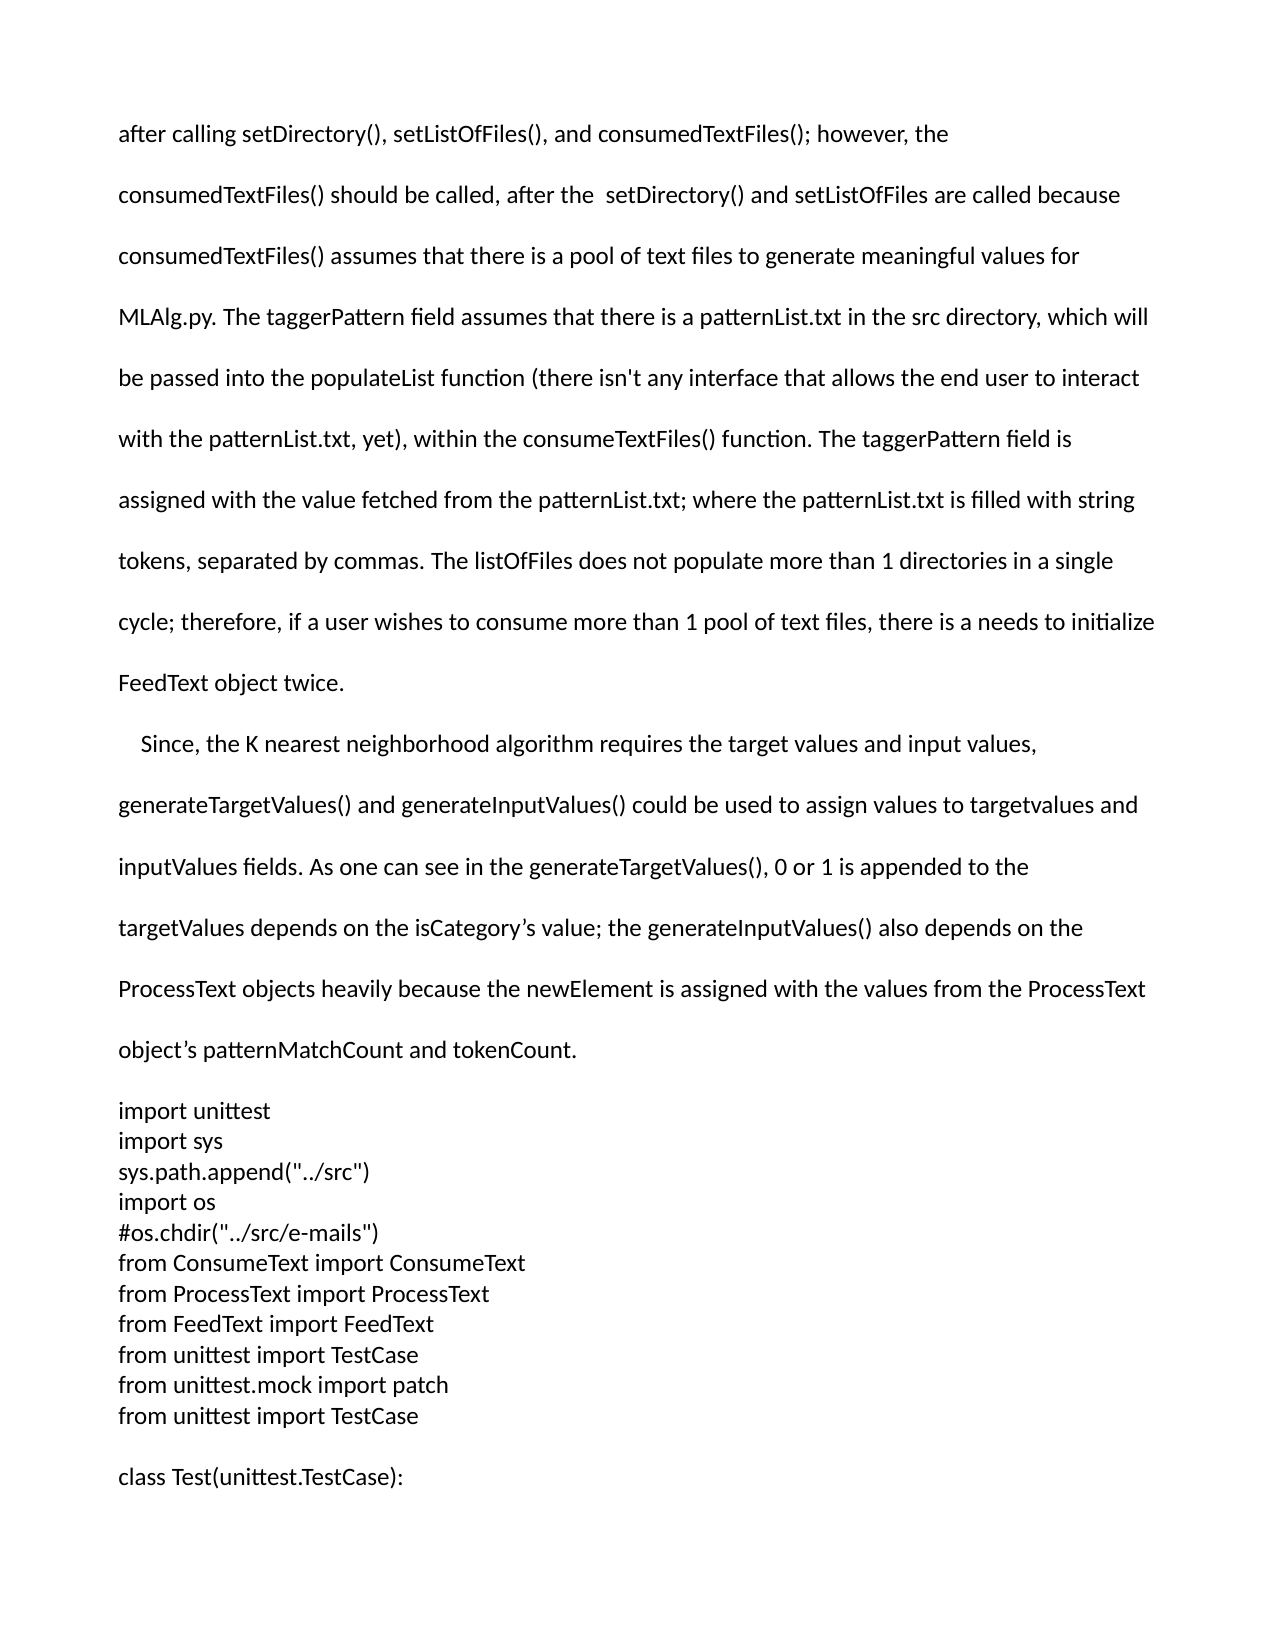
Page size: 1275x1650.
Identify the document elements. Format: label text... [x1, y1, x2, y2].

text from ProcessText import ProcessText [118, 1278, 1157, 1308]
text after calling setDirectory(), setListOfFiles(), and consumedTextFiles(); however, the consumedTextFiles() should be called, after the setDirectory() and setListOfFiles are called because consumedTextFiles() assumes that there is a pool of text files to generate meaningful values for MLAlg.py. The taggerPattern field assumes that there is a patternList.txt in the src directory, which will be passed into the populateList function (there isn't any interface that allows the end user to interact with the patternList.txt, yet), within the consumeTextFiles() function. The taggerPattern field is assigned with the value fetched from the patternList.txt; where the patternList.txt is filled with string tokens, separated by commas. The listOfFiles does not populate more than 1 directories in a single cycle; therefore, if a user wishes to consume more than 1 pool of text files, there is a needs to initialize FeedText object twice. [118, 118, 1157, 698]
text from ConsumeText import ConsumeText [118, 1247, 1157, 1278]
text #os.chdir("../src/e-mails") [118, 1217, 1157, 1247]
text from unittest import TestCase [118, 1339, 1157, 1369]
text from FeedText import FeedText [118, 1308, 1157, 1339]
text import os [118, 1186, 1157, 1217]
text import sys [118, 1125, 1157, 1156]
text import unittest [118, 1095, 1157, 1125]
text from unittest import TestCase [118, 1400, 1157, 1431]
text sys.path.append("../src") [118, 1156, 1157, 1186]
text Since, the K nearest neighborhood algorithm requires the target values and input values, generateTargetValues() and generateInputValues() could be used to assign values to targetvalues and inputValues fields. As one can see in the generateTargetValues(), 0 or 1 is appended to the targetValues depends on the isCategory’s value; the generateInputValues() also depends on the ProcessText objects heavily because the newElement is assigned with the values from the ProcessText object’s patternMatchCount and tokenCount. [118, 728, 1157, 1064]
text class Test(unittest.TestCase): [118, 1461, 1157, 1492]
text from unittest.mock import patch [118, 1369, 1157, 1400]
